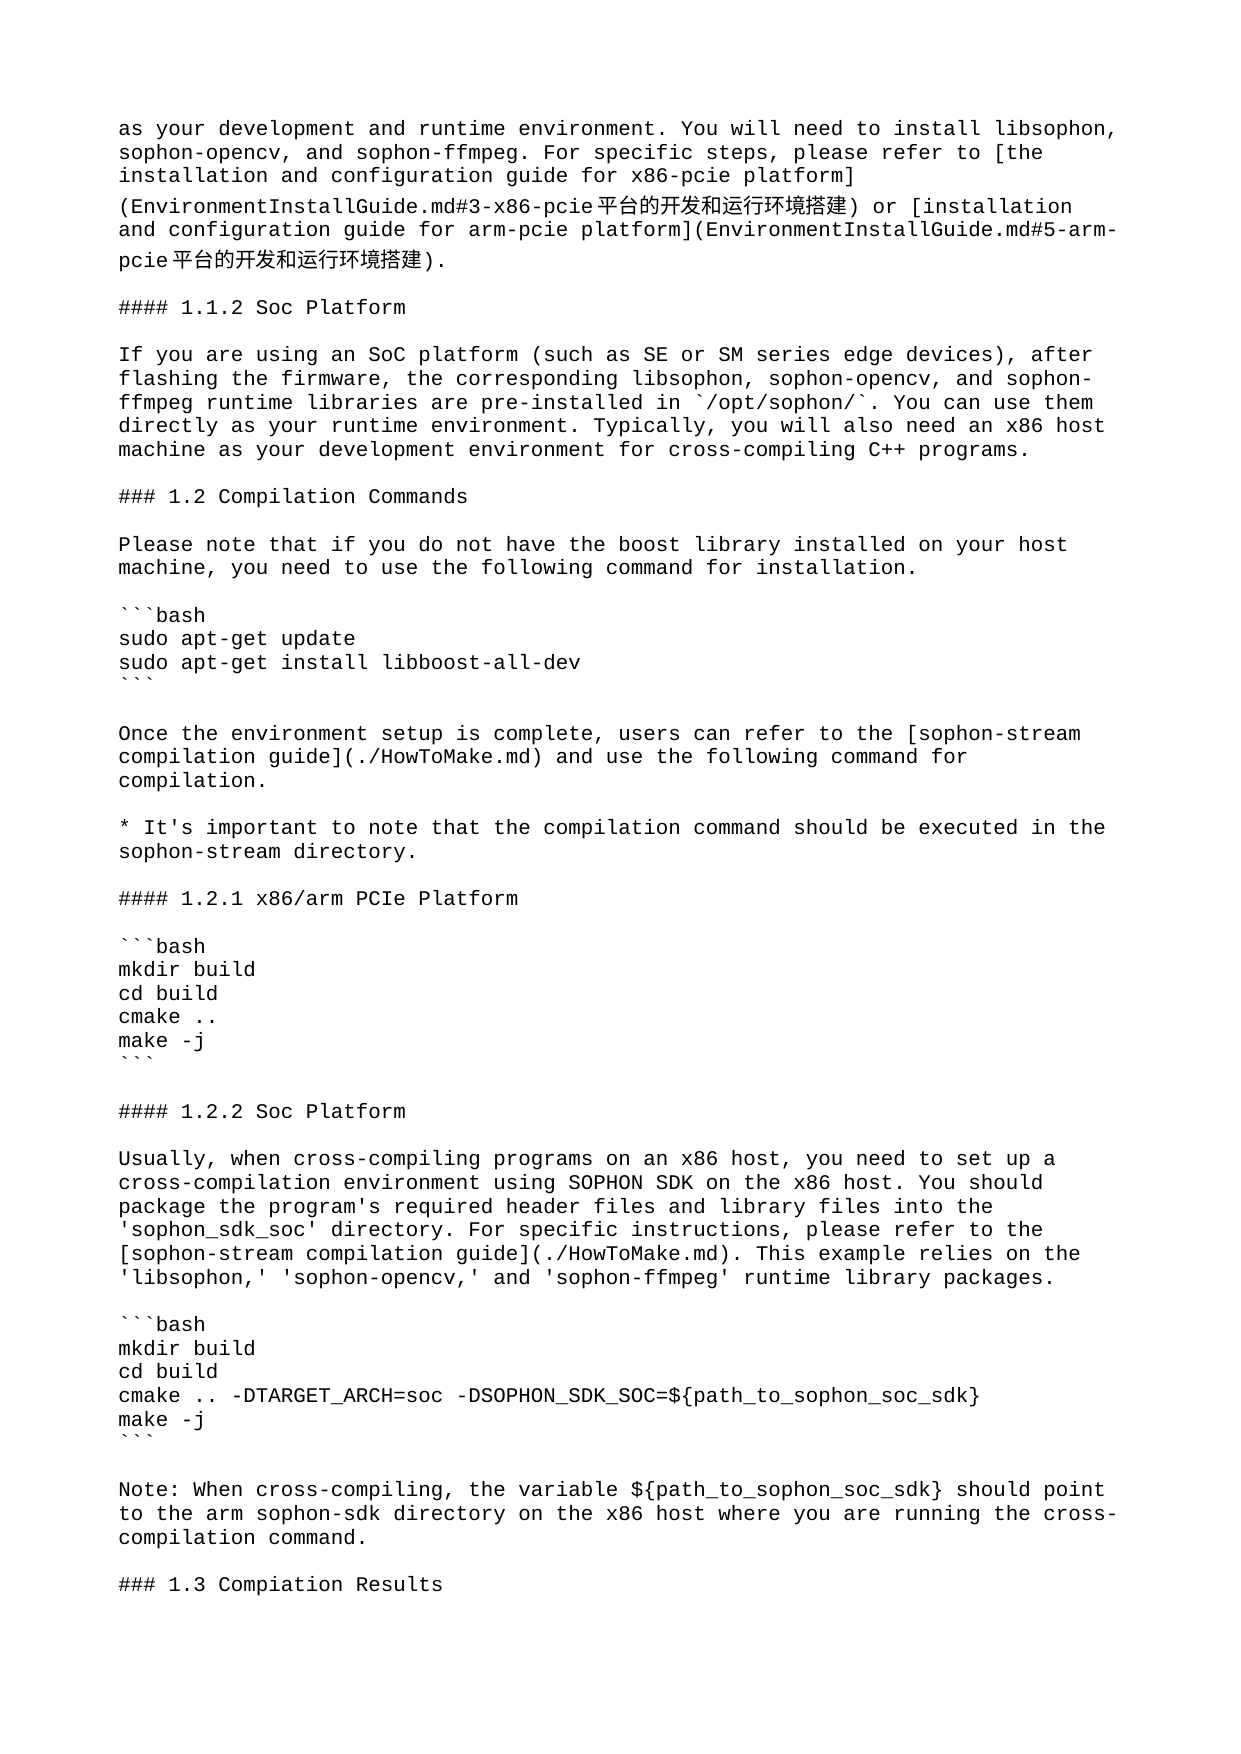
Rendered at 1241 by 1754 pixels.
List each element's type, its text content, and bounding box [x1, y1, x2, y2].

text ### 1.2 Compilation Commands [118, 486, 1122, 510]
text cd build [118, 1361, 1122, 1385]
text Note: When cross-compiling, the variable ${path_to_sophon_soc_sdk} should point to the arm sophon-sdk directory on the x86 host where you are running the cross-compilation command. [118, 1479, 1122, 1550]
text ```bash [118, 604, 1122, 628]
text ``` [118, 676, 1122, 699]
text #### 1.2.1 x86/arm PCIe Platform [118, 888, 1122, 912]
text #### 1.2.2 Soc Platform [118, 1101, 1122, 1125]
text cd build [118, 983, 1122, 1007]
text sudo apt-get install libboost-all-dev [118, 652, 1122, 676]
text cmake .. [118, 1007, 1122, 1030]
text sudo apt-get update [118, 628, 1122, 652]
text * It's important to note that the compilation command should be executed in the sophon-stream directory. [118, 817, 1122, 865]
text mkdir build [118, 1338, 1122, 1361]
text If you are using an SoC platform (such as SE or SM series edge devices), after flashing the firmware, the corresponding libsophon, sophon-opencv, and sophon-ffmpeg runtime libraries are pre-installed in `/opt/sophon/`. You can use them directly as your runtime environment. Typically, you will also need an x86 host machine as your development environment for cross-compiling C++ programs. [118, 344, 1122, 463]
text cmake .. -DTARGET_ARCH=soc -DSOPHON_SDK_SOC=${path_to_sophon_soc_sdk} [118, 1385, 1122, 1408]
text ```bash [118, 936, 1122, 959]
text Usually, when cross-compiling programs on an x86 host, you need to set up a cross-compilation environment using SOPHON SDK on the x86 host. You should package the program's required header files and library files into the 'sophon_sdk_soc' directory. For specific instructions, please refer to the [sophon-stream compilation guide](./HowToMake.md). This example relies on the 'libsophon,' 'sophon-opencv,' and 'sophon-ffmpeg' runtime library packages. [118, 1148, 1122, 1290]
text #### 1.1.2 Soc Platform [118, 297, 1122, 321]
text Once the environment setup is complete, users can refer to the [sophon-stream compilation guide](./HowToMake.md) and use the following command for compilation. [118, 723, 1122, 794]
text ### 1.3 Compiation Results [118, 1574, 1122, 1598]
text ``` [118, 1432, 1122, 1456]
text make -j [118, 1030, 1122, 1054]
text as your development and runtime environment. You will need to install libsophon, sophon-opencv, and sophon-ffmpeg. For specific steps, please refer to [the installation and configuration guide for x86-pcie platform](EnvironmentInstallGuide.md#3-x86-pcie平台的开发和运行环境搭建) or [installation and configuration guide for arm-pcie platform](EnvironmentInstallGuide.md#5-arm-pcie平台的开发和运行环境搭建). [118, 118, 1122, 273]
text Please note that if you do not have the boost library installed on your host machine, you need to use the following command for installation. [118, 534, 1122, 581]
text make -j [118, 1408, 1122, 1432]
text ``` [118, 1054, 1122, 1077]
text ```bash [118, 1314, 1122, 1338]
text mkdir build [118, 959, 1122, 983]
